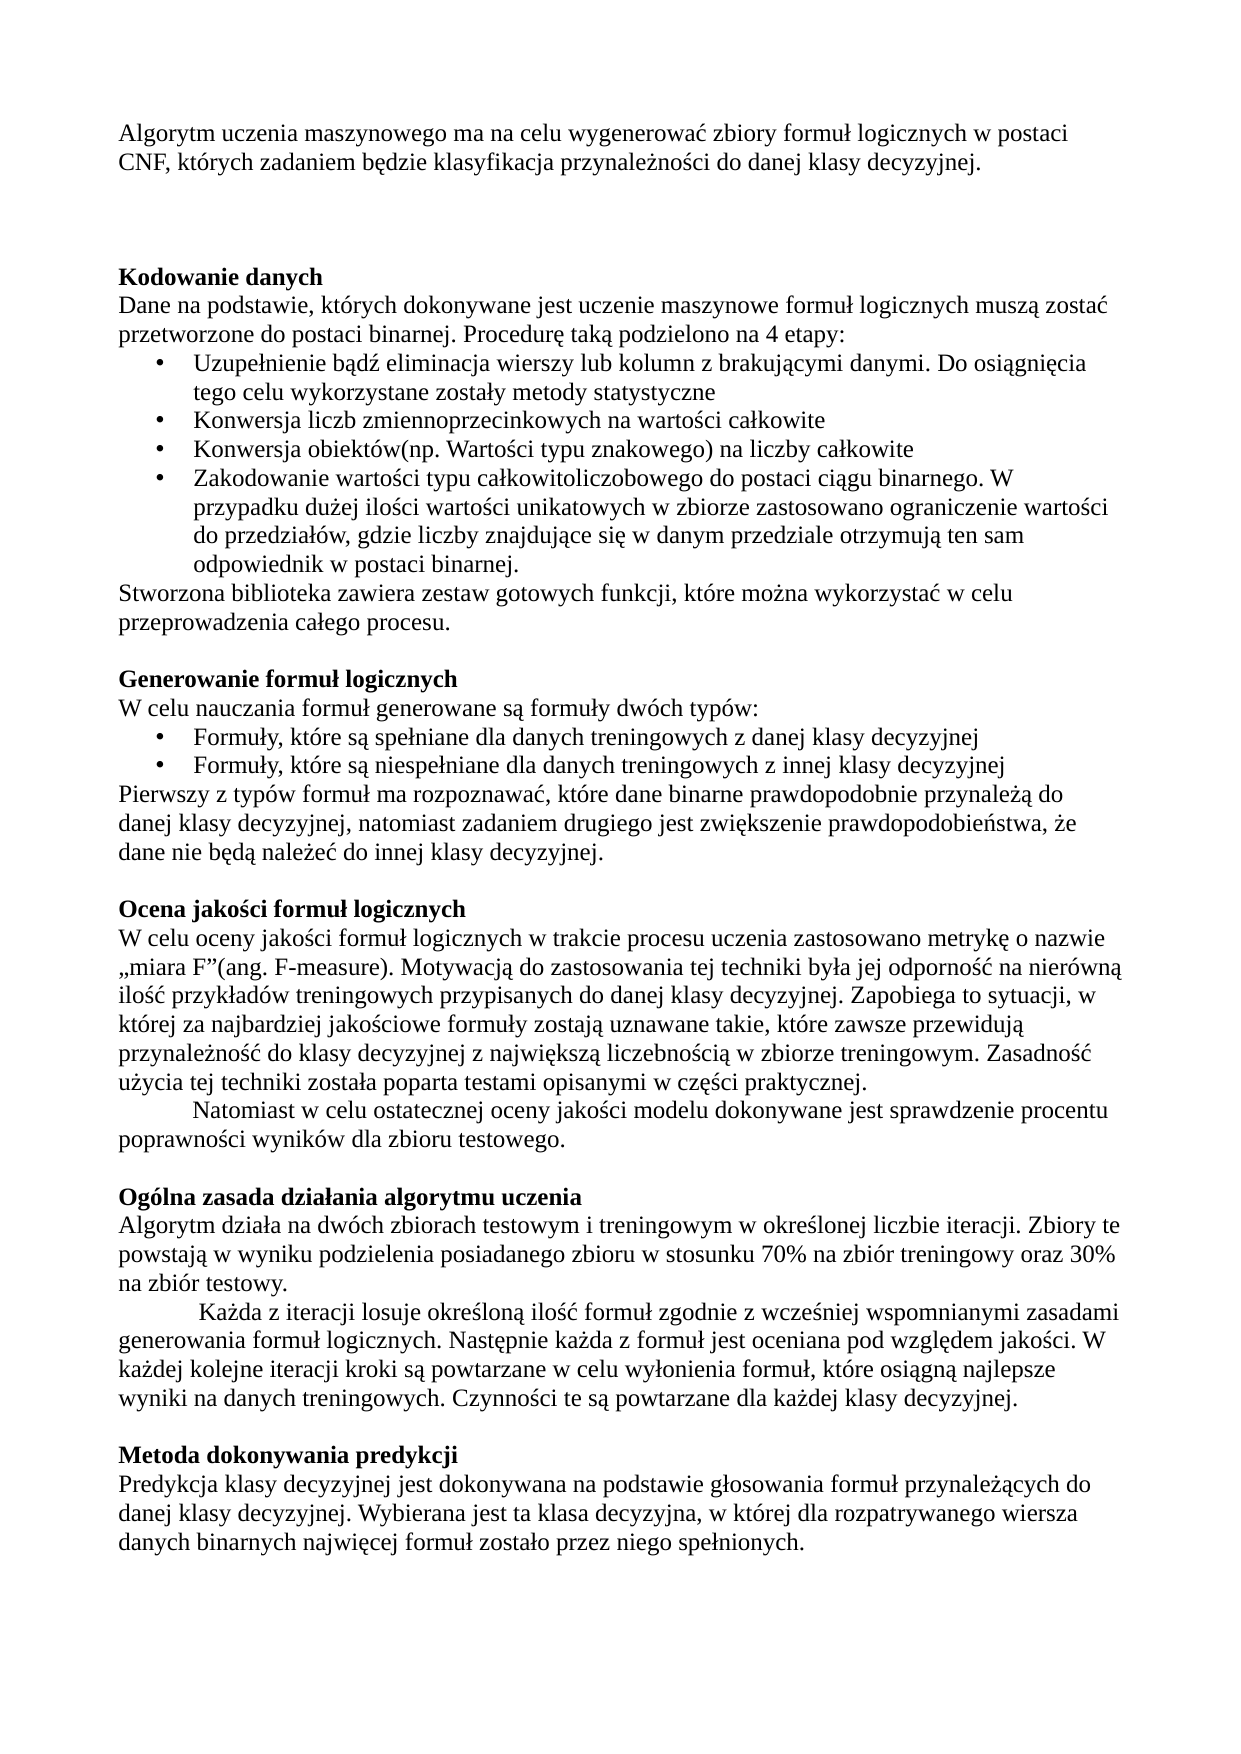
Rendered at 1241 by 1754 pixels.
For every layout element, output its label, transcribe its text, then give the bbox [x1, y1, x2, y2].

text Ocena jakości formuł logicznych [118, 894, 1122, 923]
text Algorytm uczenia maszynowego ma na celu wygenerować zbiory formuł logicznych w postaci CNF, których zadaniem będzie klasyfikacja przynależności do danej klasy decyzyjnej. [118, 118, 1122, 176]
text Stworzona biblioteka zawiera zestaw gotowych funkcji, które można wykorzystać w celu przeprowadzenia całego procesu. [118, 578, 1122, 636]
text Metoda dokonywania predykcji [118, 1441, 1122, 1469]
list Konwersja obiektów(np. Wartości typu znakowego) na liczby całkowite [156, 434, 1122, 463]
list Zakodowanie wartości typu całkowitoliczobowego do postaci ciągu binarnego. W przypadku dużej ilości wartości unikatowych w zbiorze zastosowano ograniczenie wartości do przedziałów, gdzie liczby znajdujące się w danym przedziale otrzymują ten sam odpowiednik w postaci binarnej. [156, 463, 1122, 578]
text Algorytm działa na dwóch zbiorach testowym i treningowym w określonej liczbie iteracji. Zbiory te powstają w wyniku podzielenia posiadanego zbioru w stosunku 70% na zbiór treningowy oraz 30% na zbiór testowy. [118, 1211, 1122, 1297]
list Uzupełnienie bądź eliminacja wierszy lub kolumn z brakującymi danymi. Do osiągnięcia tego celu wykorzystane zostały metody statystyczne [156, 348, 1122, 406]
list Formuły, które są spełniane dla danych treningowych z danej klasy decyzyjnej [156, 722, 1122, 751]
text W celu nauczania formuł generowane są formuły dwóch typów: [118, 693, 1122, 722]
text Pierwszy z typów formuł ma rozpoznawać, które dane binarne prawdopodobnie przynależą do danej klasy decyzyjnej, natomiast zadaniem drugiego jest zwiększenie prawdopodobieństwa, że dane nie będą należeć do innej klasy decyzyjnej. [118, 779, 1122, 866]
list Konwersja liczb zmiennoprzecinkowych na wartości całkowite [156, 406, 1122, 434]
text W celu oceny jakości formuł logicznych w trakcie procesu uczenia zastosowano metrykę o nazwie „miara F”(ang. F-measure). Motywacją do zastosowania tej techniki była jej odporność na nierówną ilość przykładów treningowych przypisanych do danej klasy decyzyjnej. Zapobiega to sytuacji, w której za najbardziej jakościowe formuły zostają uznawane takie, które zawsze przewidują przynależność do klasy decyzyjnej z największą liczebnością w zbiorze treningowym. Zasadność użycia tej techniki została poparta testami opisanymi w części praktycznej. [118, 923, 1122, 1096]
text Kodowanie danych [118, 262, 1122, 291]
text Generowanie formuł logicznych [118, 664, 1122, 693]
text Predykcja klasy decyzyjnej jest dokonywana na podstawie głosowania formuł przynależących do danej klasy decyzyjnej. Wybierana jest ta klasa decyzyjna, w której dla rozpatrywanego wiersza danych binarnych najwięcej formuł zostało przez niego spełnionych. [118, 1469, 1122, 1556]
text Ogólna zasada działania algorytmu uczenia [118, 1182, 1122, 1211]
text Każda z iteracji losuje określoną ilość formuł zgodnie z wcześniej wspomnianymi zasadami generowania formuł logicznych. Następnie każda z formuł jest oceniana pod względem jakości. W każdej kolejne iteracji kroki są powtarzane w celu wyłonienia formuł, które osiągną najlepsze wyniki na danych treningowych. Czynności te są powtarzane dla każdej klasy decyzyjnej. [118, 1297, 1122, 1412]
list Formuły, które są niespełniane dla danych treningowych z innej klasy decyzyjnej [156, 751, 1122, 779]
text Dane na podstawie, których dokonywane jest uczenie maszynowe formuł logicznych muszą zostać przetworzone do postaci binarnej. Procedurę taką podzielono na 4 etapy: [118, 291, 1122, 348]
text Natomiast w celu ostatecznej oceny jakości modelu dokonywane jest sprawdzenie procentu poprawności wyników dla zbioru testowego. [118, 1096, 1122, 1153]
